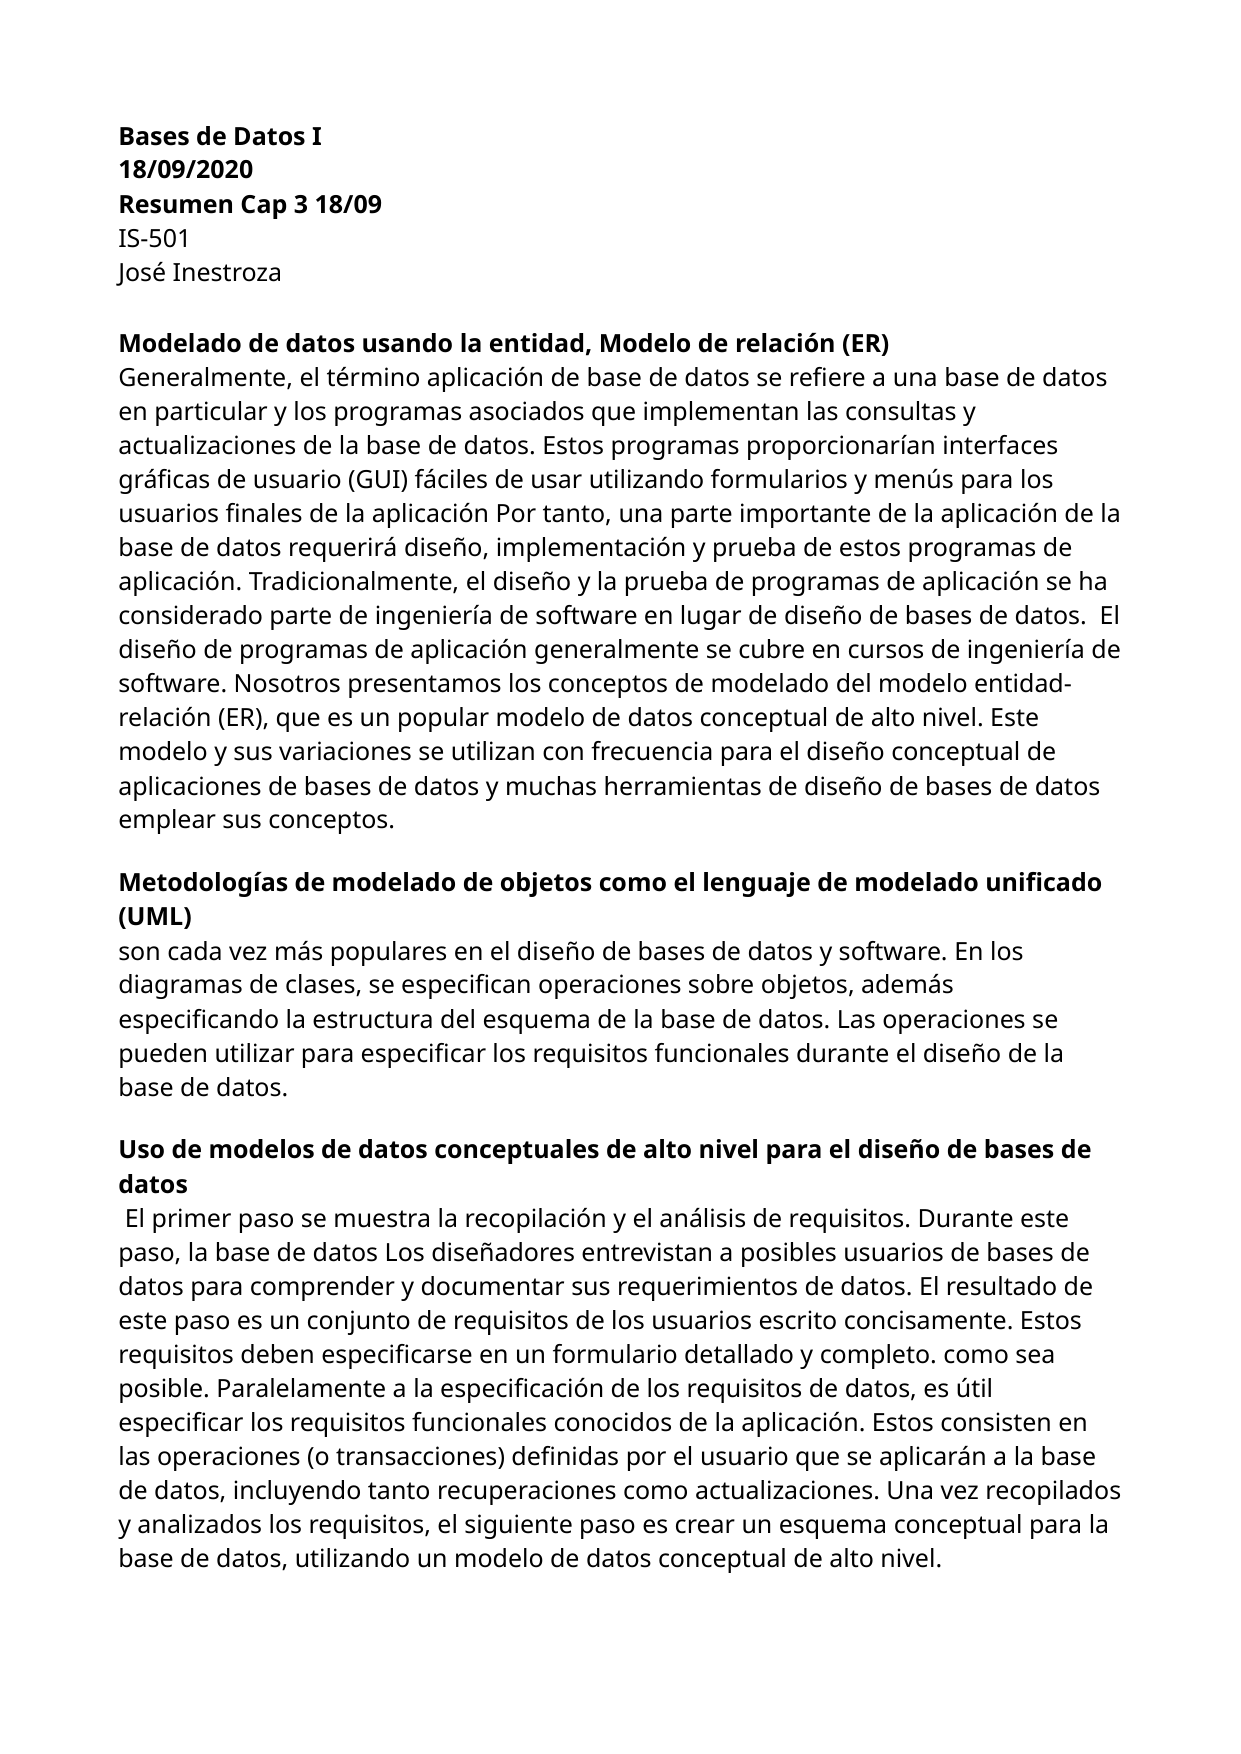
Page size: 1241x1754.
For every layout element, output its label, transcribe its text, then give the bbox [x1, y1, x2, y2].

text Uso de modelos de datos conceptuales de alto nivel para el diseño de bases de datos El primer paso se muestra la recopilación y el análisis de requisitos. Durante este paso, la base de datos Los diseñadores entrevistan a posibles usuarios de bases de datos para comprender y documentar sus requerimientos de datos. El resultado de este paso es un conjunto de requisitos de los usuarios escrito concisamente. Estos requisitos deben especificarse en un formulario detallado y completo. como sea posible. Paralelamente a la especificación de los requisitos de datos, es útil especificar los requisitos funcionales conocidos de la aplicación. Estos consisten en las operaciones (o transacciones) definidas por el usuario que se aplicarán a la base de datos, incluyendo tanto recuperaciones como actualizaciones. Una vez recopilados y analizados los requisitos, el siguiente paso es crear un esquema conceptual para la base de datos, utilizando un modelo de datos conceptual de alto nivel. [118, 1132, 1122, 1575]
text Modelado de datos usando la entidad, Modelo de relación (ER) Generalmente, el término aplicación de base de datos se refiere a una base de datos en particular y los programas asociados que implementan las consultas y actualizaciones de la base de datos. Estos programas proporcionarían interfaces gráficas de usuario (GUI) fáciles de usar utilizando formularios y menús para los usuarios finales de la aplicación Por tanto, una parte importante de la aplicación de la base de datos requerirá diseño, implementación y prueba de estos programas de aplicación. Tradicionalmente, el diseño y la prueba de programas de aplicación se ha considerado parte de ingeniería de software en lugar de diseño de bases de datos. El diseño de programas de aplicación generalmente se cubre en cursos de ingeniería de software. Nosotros presentamos los conceptos de modelado del modelo entidad-relación (ER), que es un popular modelo de datos conceptual de alto nivel. Este modelo y sus variaciones se utilizan con frecuencia para el diseño conceptual de aplicaciones de bases de datos y muchas herramientas de diseño de bases de datos emplear sus conceptos. [118, 325, 1122, 865]
text Resumen Cap 3 18/09 [118, 186, 1122, 220]
text 18/09/2020 [118, 152, 1122, 186]
text IS-501 José Inestroza [118, 220, 1122, 288]
text Metodologías de modelado de objetos como el lenguaje de modelado unificado (UML) son cada vez más populares en el diseño de bases de datos y software. En los diagramas de clases, se especifican operaciones sobre objetos, además especificando la estructura del esquema de la base de datos. Las operaciones se pueden utilizar para especificar los requisitos funcionales durante el diseño de la base de datos. [118, 865, 1122, 1103]
text Bases de Datos I [118, 118, 1122, 152]
